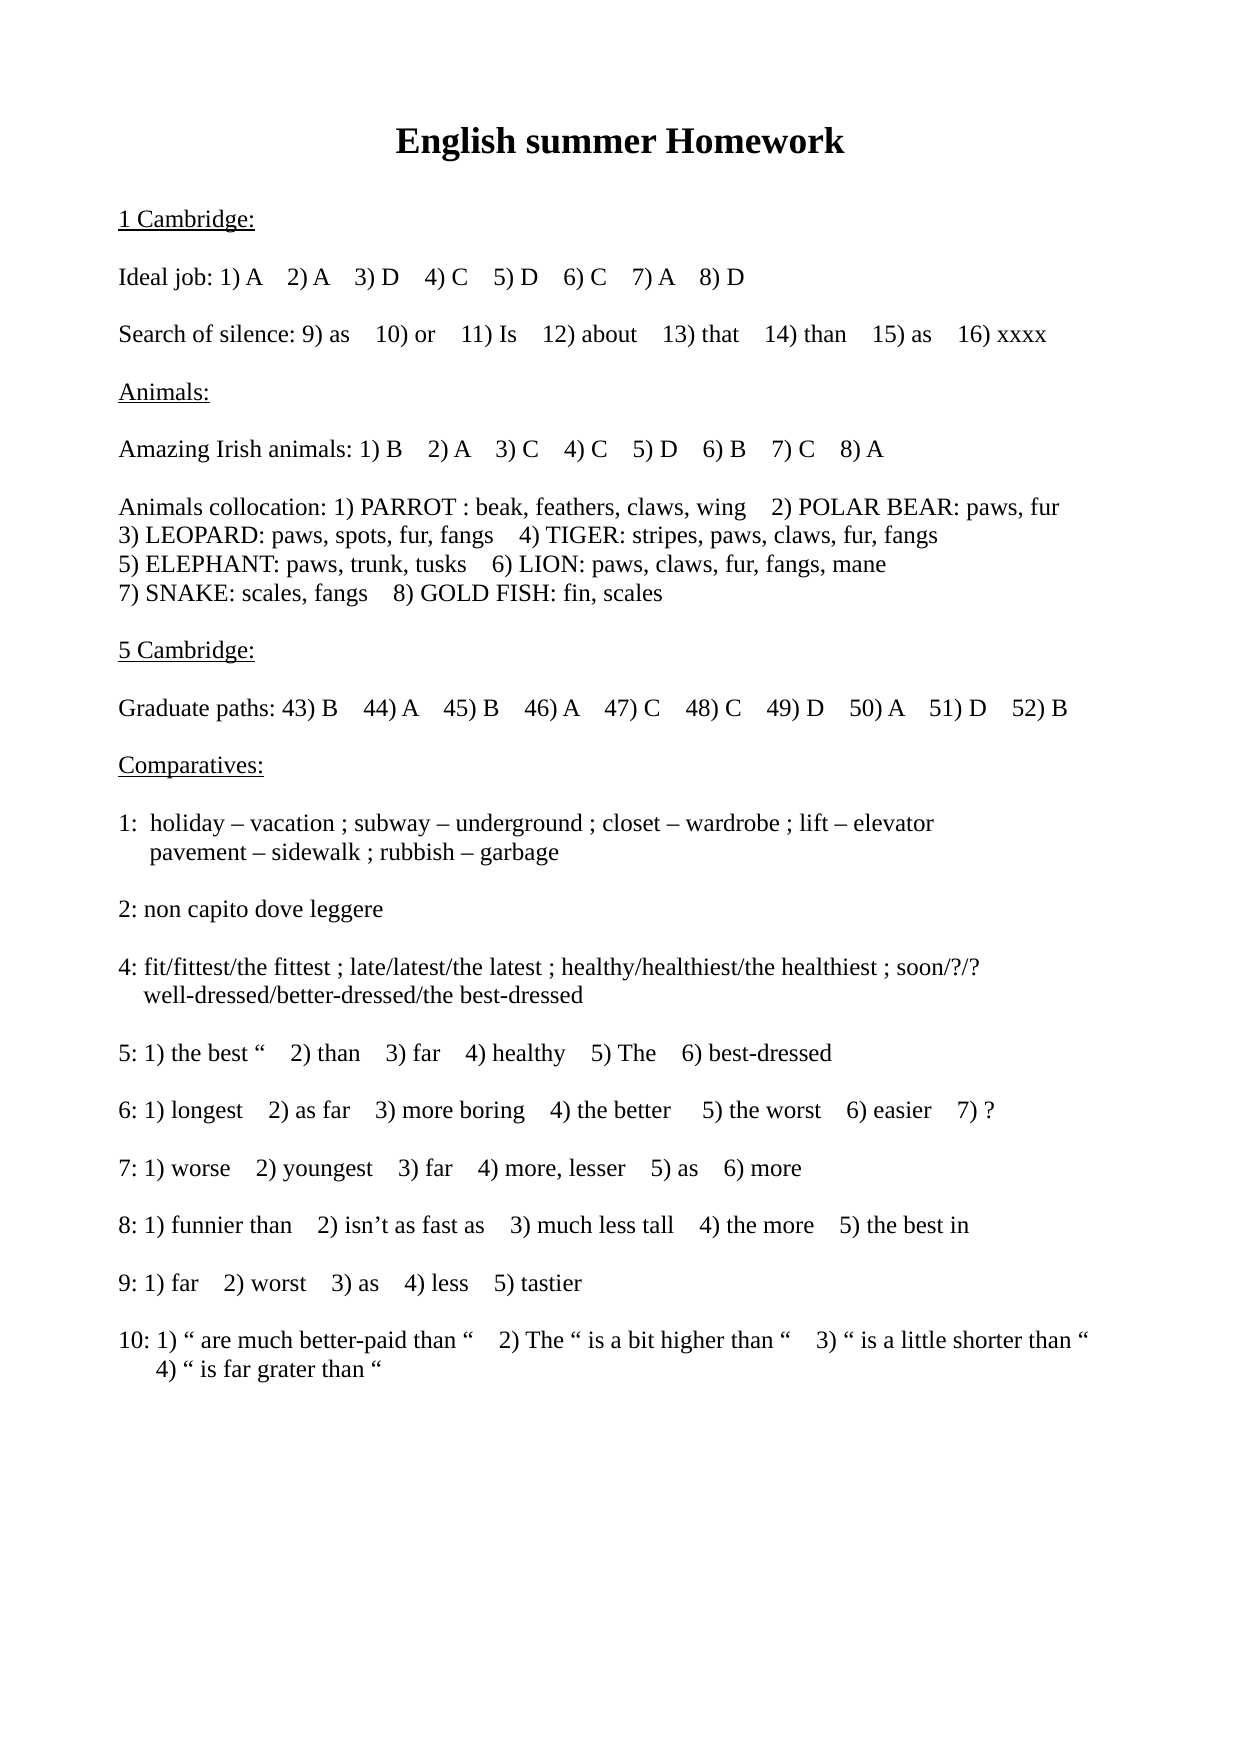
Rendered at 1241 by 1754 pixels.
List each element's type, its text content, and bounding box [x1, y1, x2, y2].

text 6: 1) longest 2) as far 3) more boring 4) the better 5) the worst 6) easier 7) ? [118, 1096, 1122, 1124]
text 8: 1) funnier than 2) isn’t as fast as 3) much less tall 4) the more 5) the best in [118, 1211, 1122, 1239]
text 5) ELEPHANT: paws, trunk, tusks 6) LION: paws, claws, fur, fangs, mane [118, 549, 1122, 578]
text 10: 1) “ are much better-paid than “ 2) The “ is a bit higher than “ 3) “ is a little shorter than “ [118, 1326, 1122, 1354]
text Comparatives: [118, 751, 1122, 779]
text Graduate paths: 43) B 44) A 45) B 46) A 47) C 48) C 49) D 50) A 51) D 52) B [118, 693, 1122, 722]
text 5: 1) the best “ 2) than 3) far 4) healthy 5) The 6) best-dressed [118, 1038, 1122, 1067]
text well-dressed/better-dressed/the best-dressed [118, 981, 1122, 1009]
text 4: fit/fittest/the fittest ; late/latest/the latest ; healthy/healthiest/the healthiest ; soon/?/? [118, 952, 1122, 981]
text pavement – sidewalk ; rubbish – garbage [118, 837, 1122, 866]
text 7: 1) worse 2) youngest 3) far 4) more, lesser 5) as 6) more [118, 1153, 1122, 1182]
text 4) “ is far grater than “ [118, 1354, 1122, 1383]
text 9: 1) far 2) worst 3) as 4) less 5) tastier [118, 1268, 1122, 1297]
text 3) LEOPARD: paws, spots, fur, fangs 4) TIGER: stripes, paws, claws, fur, fangs [118, 521, 1122, 549]
text Amazing Irish animals: 1) B 2) A 3) C 4) C 5) D 6) B 7) C 8) A [118, 434, 1122, 463]
text 1: holiday – vacation ; subway – underground ; closet – wardrobe ; lift – elevator [118, 808, 1122, 837]
text Animals: [118, 377, 1122, 406]
text English summer Homework [118, 118, 1122, 161]
text 2: non capito dove leggere [118, 894, 1122, 923]
text 1 Cambridge: [118, 204, 1122, 233]
text Search of silence: 9) as 10) or 11) Is 12) about 13) that 14) than 15) as 16) xxxx [118, 319, 1122, 348]
text 7) SNAKE: scales, fangs 8) GOLD FISH: fin, scales [118, 578, 1122, 607]
text Ideal job: 1) A 2) A 3) D 4) C 5) D 6) C 7) A 8) D [118, 262, 1122, 291]
text 5 Cambridge: [118, 636, 1122, 664]
text Animals collocation: 1) PARROT : beak, feathers, claws, wing 2) POLAR BEAR: paws, fur [118, 492, 1122, 521]
